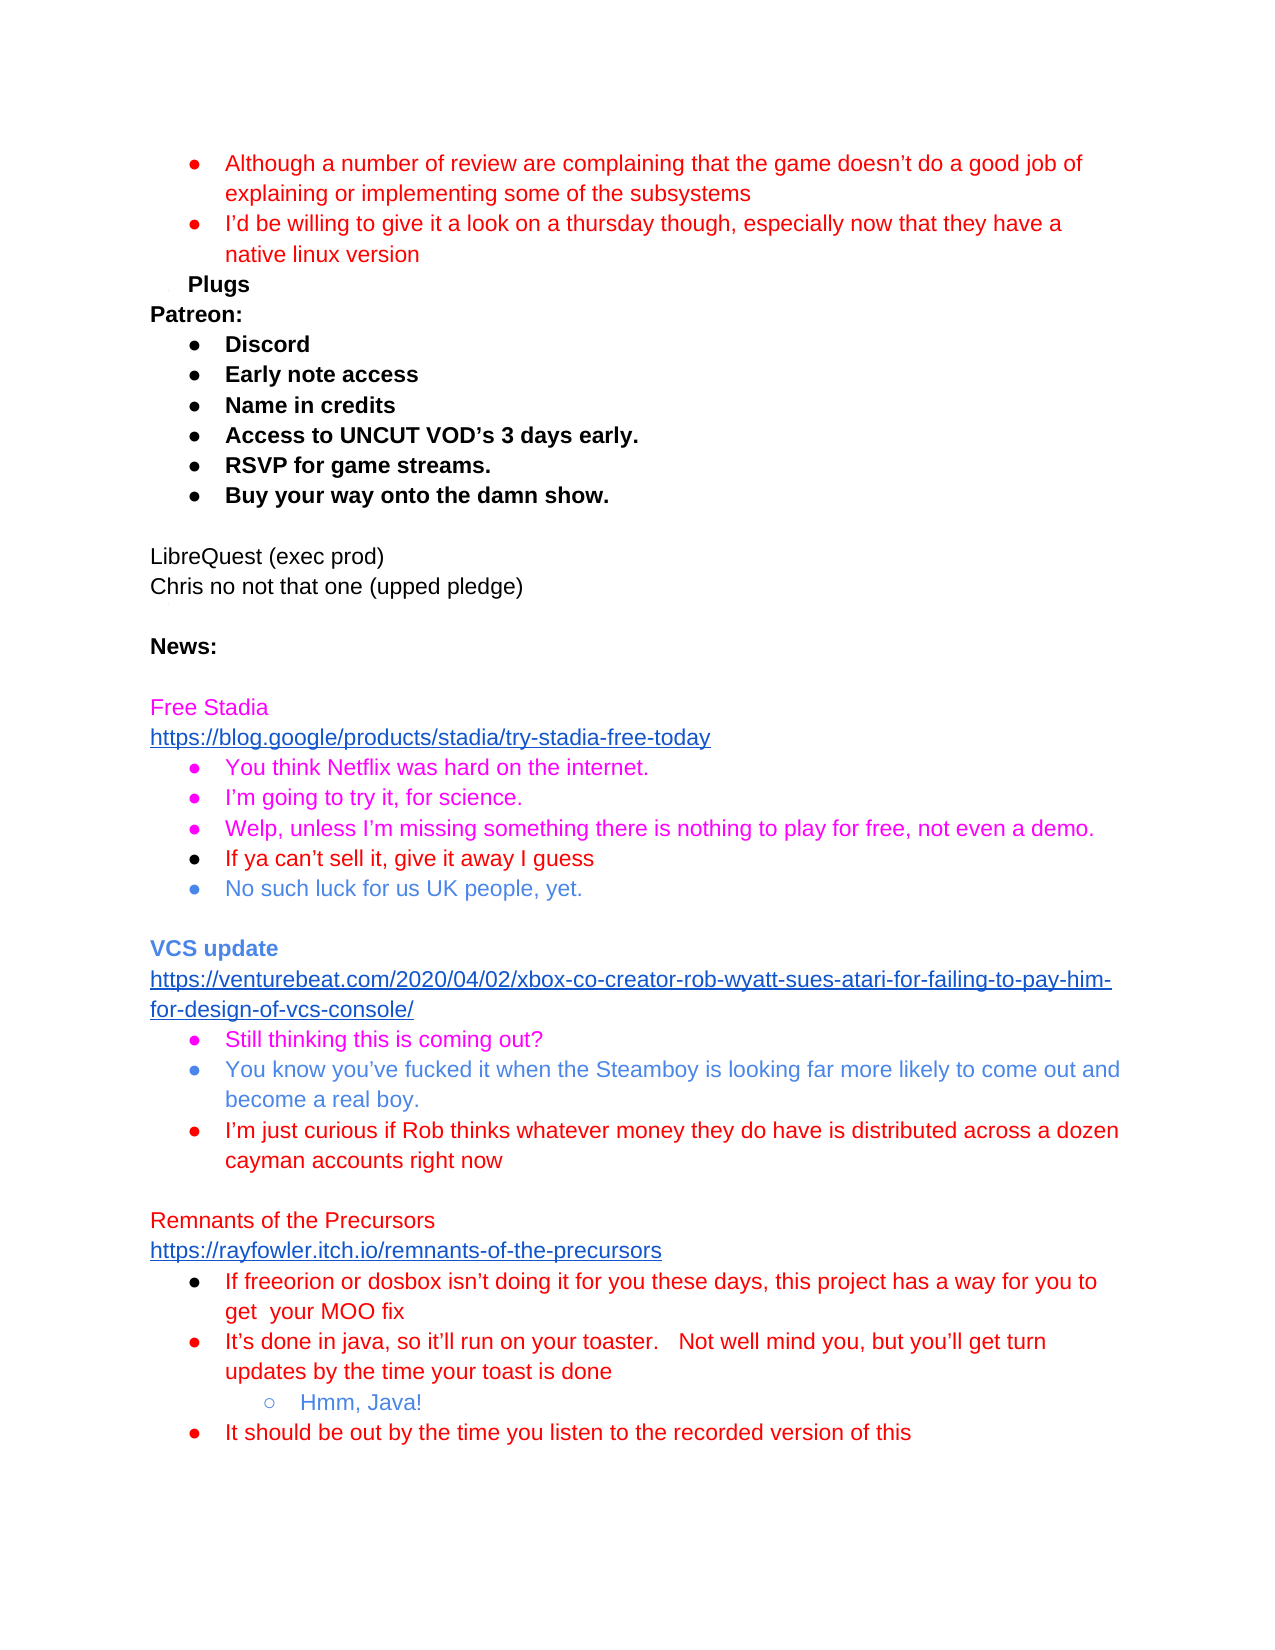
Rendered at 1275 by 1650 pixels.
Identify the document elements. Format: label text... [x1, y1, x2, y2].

list Welp, unless I’m missing something there is nothing to play for free, not even a demo. [187, 814, 1125, 841]
list Buy your way onto the damn show. [187, 482, 1125, 509]
text Patreon: [150, 301, 1125, 327]
list I’m going to try it, for science. [187, 784, 1125, 811]
text https://venturebeat.com/2020/04/02/xbox-co-creator-rob-wyatt-sues-atari-for-failing-to-pay-him-for-design-of-vcs-console/ [150, 966, 1125, 1022]
text VCS update [150, 935, 1125, 962]
list If ya can’t sell it, give it away I guess [187, 845, 1125, 871]
list Name in credits [187, 392, 1125, 418]
list You know you’ve fucked it when the Steamboy is looking far more likely to come out and become a real boy. [187, 1056, 1125, 1113]
list I’d be willing to give it a look on a thursday though, especially now that they have a native linux version [187, 210, 1125, 267]
list No such luck for us UK people, yet. [187, 875, 1125, 901]
text Remnants of the Precursors [150, 1207, 1125, 1234]
list Early note access [187, 361, 1125, 388]
list If freeorion or dosbox isn’t doing it for you these days, this project has a way for you to get your MOO fix [187, 1268, 1125, 1324]
list It should be out by the time you listen to the recorded version of this [187, 1419, 1125, 1445]
list Hmm, Java! [262, 1388, 1125, 1415]
text Plugs [150, 271, 1125, 297]
text Free Stadia [150, 694, 1125, 720]
text Chris no not that one (upped pledge) [150, 573, 1125, 599]
text https://blog.google/products/stadia/try-stadia-free-today [150, 724, 1125, 750]
list Access to UNCUT VOD’s 3 days early. [187, 422, 1125, 448]
list Still thinking this is coming out? [187, 1026, 1125, 1052]
text News: [150, 633, 1125, 660]
list You think Netflix was hard on the internet. [187, 754, 1125, 781]
text LibreQuest (exec prod) [150, 543, 1125, 569]
list I’m just curious if Rob thinks whatever money they do have is distributed across a dozen cayman accounts right now [187, 1117, 1125, 1173]
list Although a number of review are complaining that the game doesn’t do a good job of explaining or implementing some of the subsystems [187, 150, 1125, 207]
list It’s done in java, so it’ll run on your toaster. Not well mind you, but you’ll get turn updates by the time your toast is done [187, 1328, 1125, 1385]
text https://rayfowler.itch.io/remnants-of-the-precursors [150, 1237, 1125, 1264]
list RSVP for game streams. [187, 452, 1125, 478]
list Discord [187, 331, 1125, 358]
